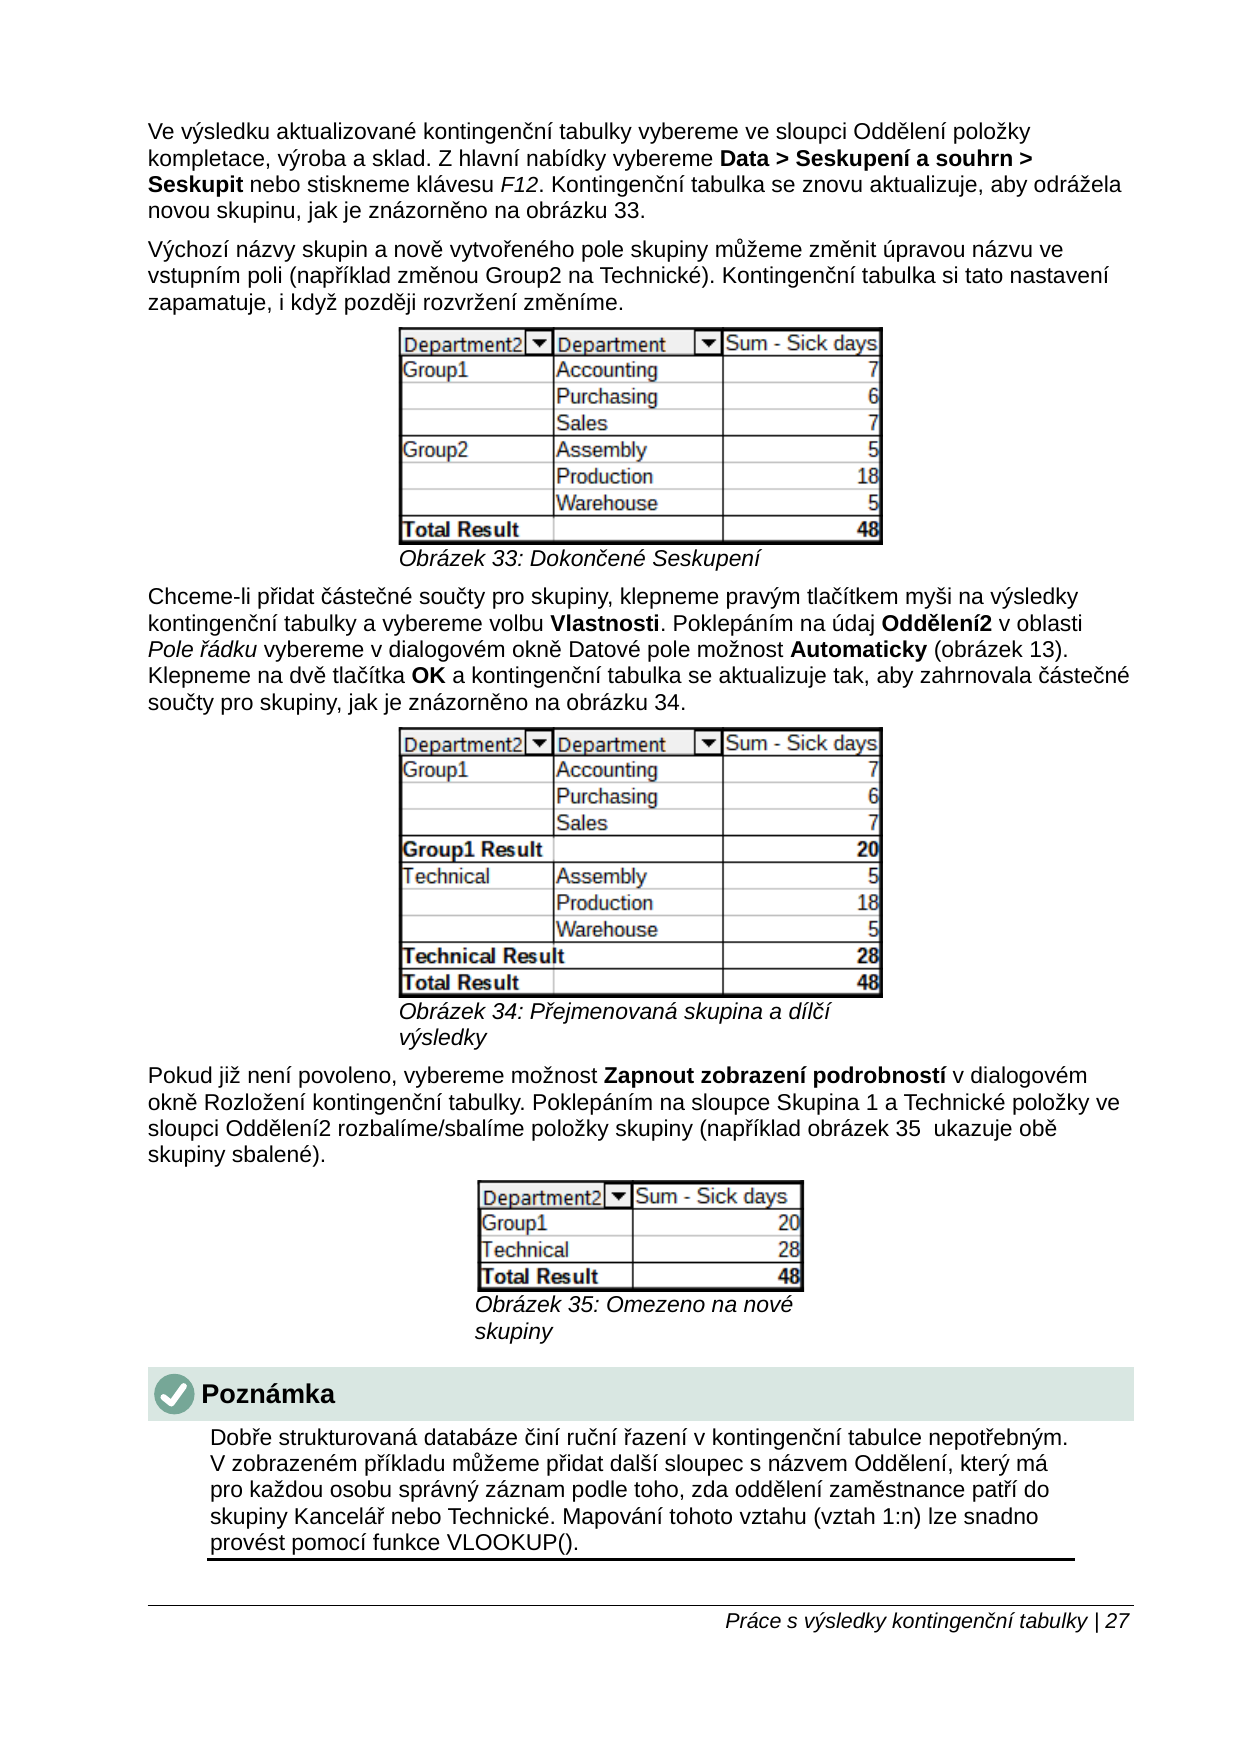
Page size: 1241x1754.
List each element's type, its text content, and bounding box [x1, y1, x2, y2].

picture [398, 327, 883, 545]
text Pokud již není povoleno, vybereme možnost Zapnout zobrazení podrobností v dialogovém okně Rozložení kontingenční tabulky. Poklepáním na sloupce Skupina 1 a Technické položky ve sloupci Oddělení2 rozbalíme/sbalíme položky skupiny (například obrázek 35 ukazuje obě skupiny sbalené). [148, 1062, 1134, 1168]
subtitle Poznámka [148, 1367, 1134, 1421]
picture [398, 727, 883, 998]
picture [477, 1180, 805, 1292]
text Obrázek 33: Dokončené Seskupení [398, 545, 883, 571]
text Dobře strukturovaná databáze činí ruční řazení v kontingenční tabulce nepotřebným. V zobrazeném příkladu můžeme přidat další sloupec s názvem Oddělení, který má pro každou osobu správný záznam podle toho, zda oddělení zaměstnance patří do skupiny Kancelář nebo Technické. Mapování tohoto vztahu (vztah 1:n) lze snadno provést pomocí funkce VLOOKUP(). [207, 1421, 1075, 1558]
text Obrázek 34: Přejmenovaná skupina a dílčí výsledky [398, 998, 883, 1050]
text Ve výsledku aktualizované kontingenční tabulky vybereme ve sloupci Oddělení položky kompletace, výroba a sklad. Z hlavní nabídky vybereme Data > Seskupení a souhrn > Seskupit nebo stiskneme klávesu F12. Kontingenční tabulka se znovu aktualizuje, aby odrážela novou skupinu, jak je znázorněno na obrázku 33. [148, 118, 1134, 223]
text Obrázek 35: Omezeno na nové skupiny [474, 1180, 807, 1344]
text Chceme-li přidat částečné součty pro skupiny, klepneme pravým tlačítkem myši na výsledky kontingenční tabulky a vybereme volbu Vlastnosti. Poklepáním na údaj Oddělení2 v oblasti Pole řádku vybereme v dialogovém okně Datové pole možnost Automaticky (obrázek 13). Klepneme na dvě tlačítka OK a kontingenční tabulka se aktualizuje tak, aby zahrnovala částečné součty pro skupiny, jak je znázorněno na obrázku 34. [148, 583, 1134, 715]
text Výchozí názvy skupin a nově vytvořeného pole skupiny můžeme změnit úpravou názvu ve vstupním poli (například změnou Group2 na Technické). Kontingenční tabulka si tato nastavení zapamatuje, i když později rozvržení změníme. [148, 236, 1134, 315]
